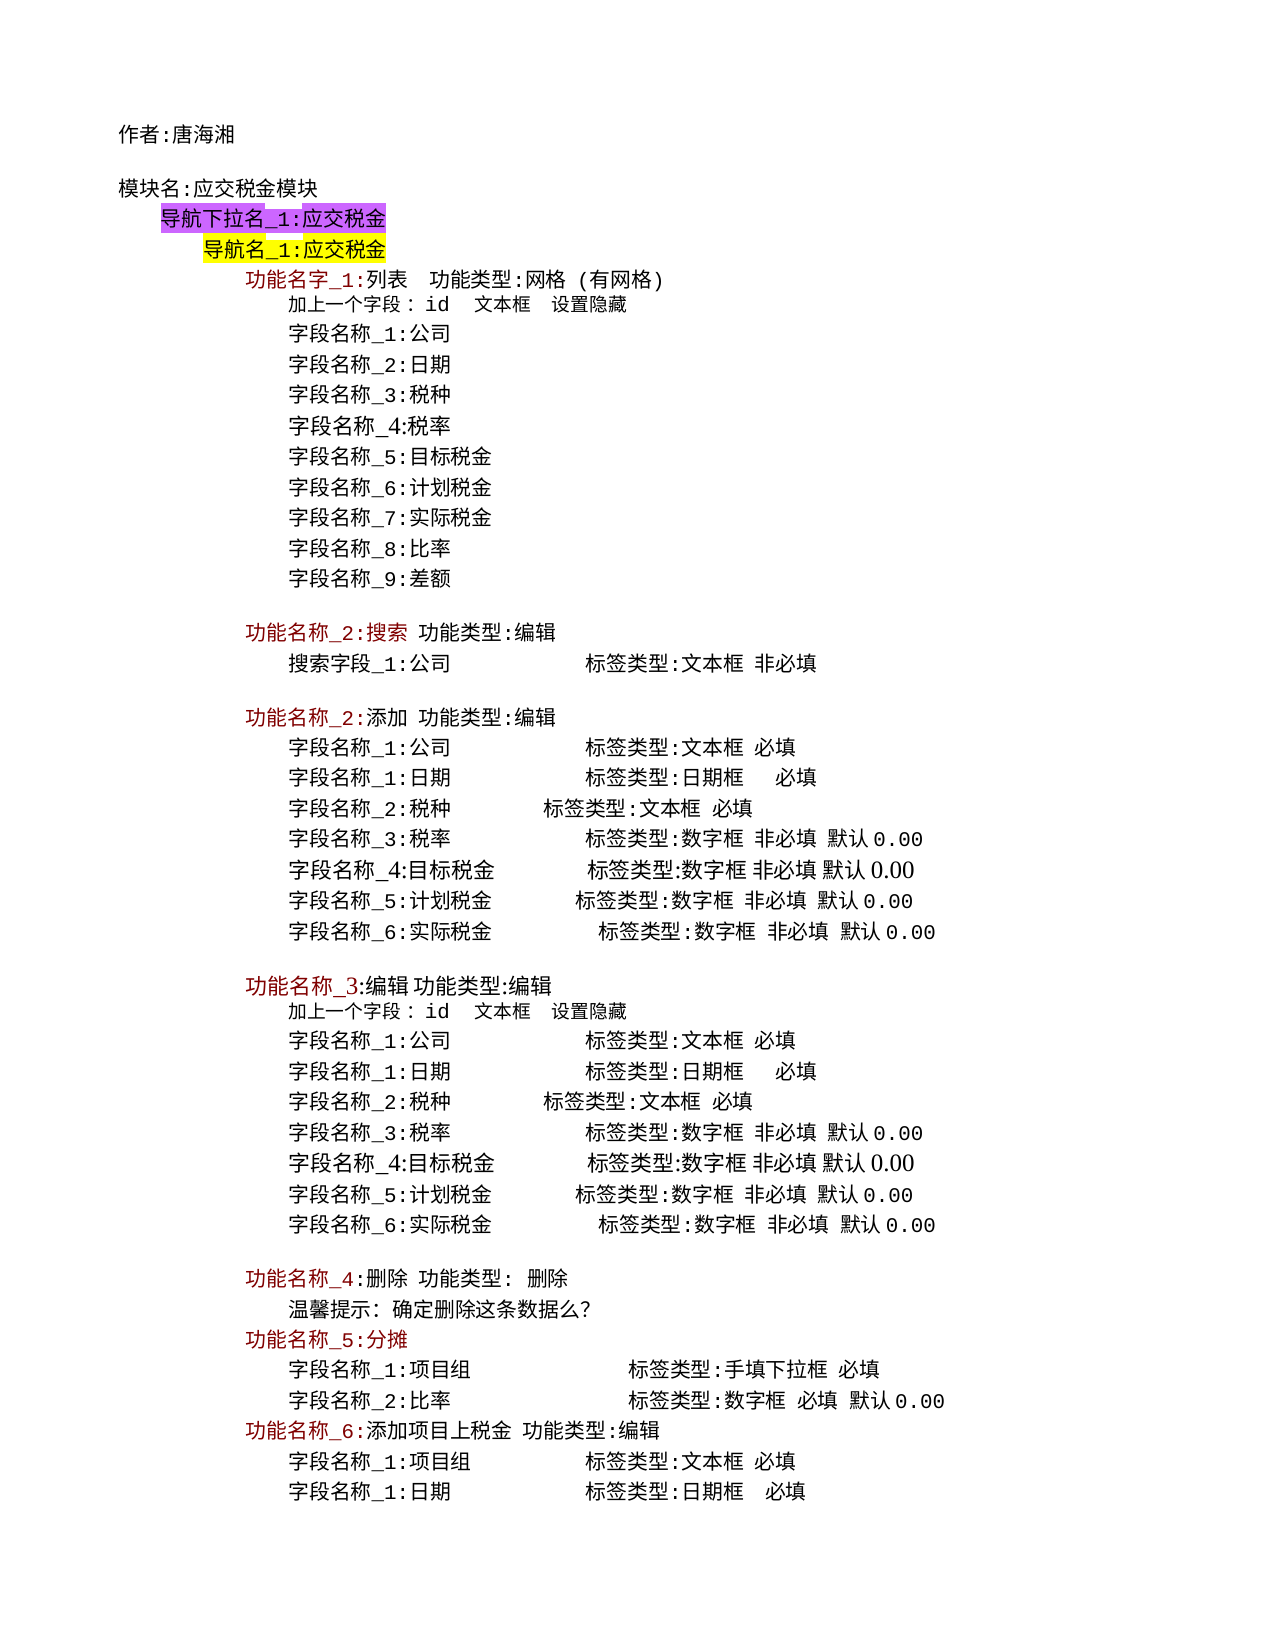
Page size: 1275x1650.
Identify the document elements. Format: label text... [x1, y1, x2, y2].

text 加上一个字段 ：id 文本框 设置隐藏 [118, 294, 1157, 318]
text 搜索字段_1:公司 标签类型:文本框 非必填 [118, 647, 1157, 677]
text 字段名称_2:税种 标签类型:文本框 必填 [118, 1085, 1157, 1116]
text 字段名称_5:目标税金 [118, 441, 1157, 471]
text 导航下拉名_1:应交税金 [118, 203, 1157, 233]
text 字段名称_1:公司 [118, 318, 1157, 348]
text 字段名称_8:比率 [118, 532, 1157, 562]
text 字段名称_6:计划税金 [118, 471, 1157, 501]
text 字段名称_3:税种 [118, 378, 1157, 409]
text 作者:唐海湘 [118, 118, 1157, 148]
text 字段名称_1:日期 标签类型:日期框 必填 [118, 762, 1157, 792]
text 字段名称_9:差额 [118, 562, 1157, 593]
text 字段名称_4:目标税金 标签类型:数字框 非必填 默认0.00 [118, 853, 1157, 884]
text 字段名称_2:日期 [118, 348, 1157, 378]
text 字段名称_2:税种 标签类型:文本框 必填 [118, 792, 1157, 822]
text 功能名称_6:添加项目上税金 功能类型:编辑 [118, 1414, 1157, 1445]
text 字段名称_2:比率 标签类型:数字框 必填 默认0.00 [118, 1384, 1157, 1414]
text 功能名称_2:添加 功能类型:编辑 [118, 701, 1157, 731]
text 字段名称_7:实际税金 [118, 501, 1157, 532]
text 字段名称_1:日期 标签类型:日期框 必填 [118, 1055, 1157, 1085]
text 模块名:应交税金模块 [118, 172, 1157, 203]
text 功能名字_1:列表 功能类型:网格 (有网格) [118, 263, 1157, 294]
text 温馨提示：确定删除这条数据么？ [118, 1293, 1157, 1323]
text 功能名称_3:编辑 功能类型:编辑 [118, 969, 1157, 1001]
text 字段名称_1:日期 标签类型:日期框 必填 [118, 1475, 1157, 1506]
text 加上一个字段 ：id 文本框 设置隐藏 [118, 1001, 1157, 1024]
text 字段名称_6:实际税金 标签类型:数字框 非必填 默认0.00 [118, 1208, 1157, 1239]
text 字段名称_1:公司 标签类型:文本框 必填 [118, 731, 1157, 762]
text 字段名称_5:计划税金 标签类型:数字框 非必填 默认0.00 [118, 884, 1157, 915]
text 字段名称_5:计划税金 标签类型:数字框 非必填 默认0.00 [118, 1178, 1157, 1208]
text 字段名称_1:项目组 标签类型:手填下拉框 必填 [118, 1354, 1157, 1384]
text 字段名称_1:项目组 标签类型:文本框 必填 [118, 1445, 1157, 1475]
text 导航名_1:应交税金 [118, 233, 1157, 263]
text 字段名称_3:税率 标签类型:数字框 非必填 默认0.00 [118, 822, 1157, 853]
text 功能名称_5:分摊 [118, 1323, 1157, 1354]
text 功能名称_2:搜索 功能类型:编辑 [118, 616, 1157, 647]
text 字段名称_3:税率 标签类型:数字框 非必填 默认0.00 [118, 1116, 1157, 1146]
text 功能名称_4:删除 功能类型: 删除 [118, 1262, 1157, 1293]
text 字段名称_1:公司 标签类型:文本框 必填 [118, 1024, 1157, 1055]
text 字段名称_4:税率 [118, 409, 1157, 441]
text 字段名称_4:目标税金 标签类型:数字框 非必填 默认0.00 [118, 1146, 1157, 1178]
text 字段名称_6:实际税金 标签类型:数字框 非必填 默认0.00 [118, 915, 1157, 945]
